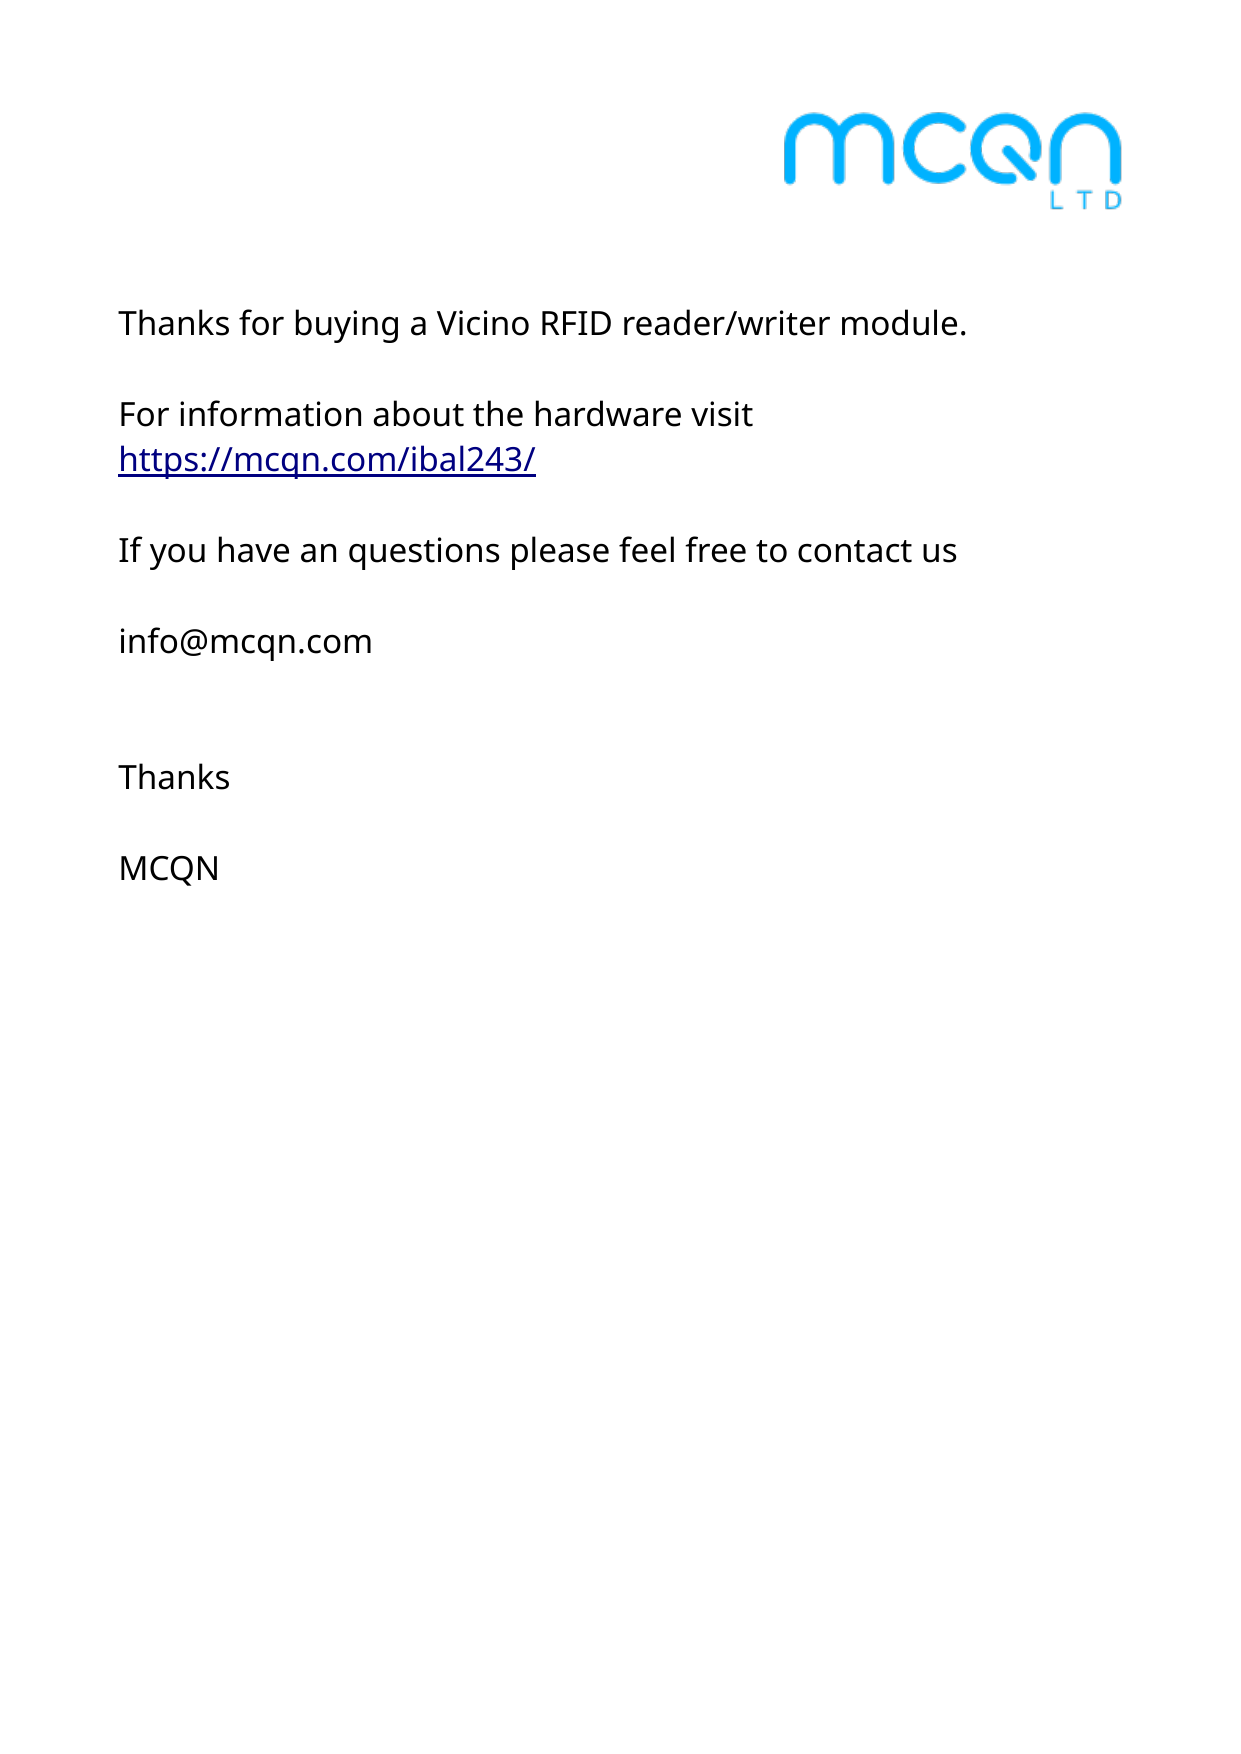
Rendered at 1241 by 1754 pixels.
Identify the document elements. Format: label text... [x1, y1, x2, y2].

text https://mcqn.com/ibal243/ [118, 436, 1122, 481]
picture [780, 108, 1126, 214]
text For information about the hardware visit [118, 391, 1122, 436]
text MCQN [118, 845, 1122, 890]
text Thanks [118, 754, 1122, 799]
text info@mcqn.com [118, 618, 1122, 663]
text Thanks for buying a Vicino RFID reader/writer module. [118, 300, 1122, 345]
text If you have an questions please feel free to contact us [118, 527, 1122, 572]
